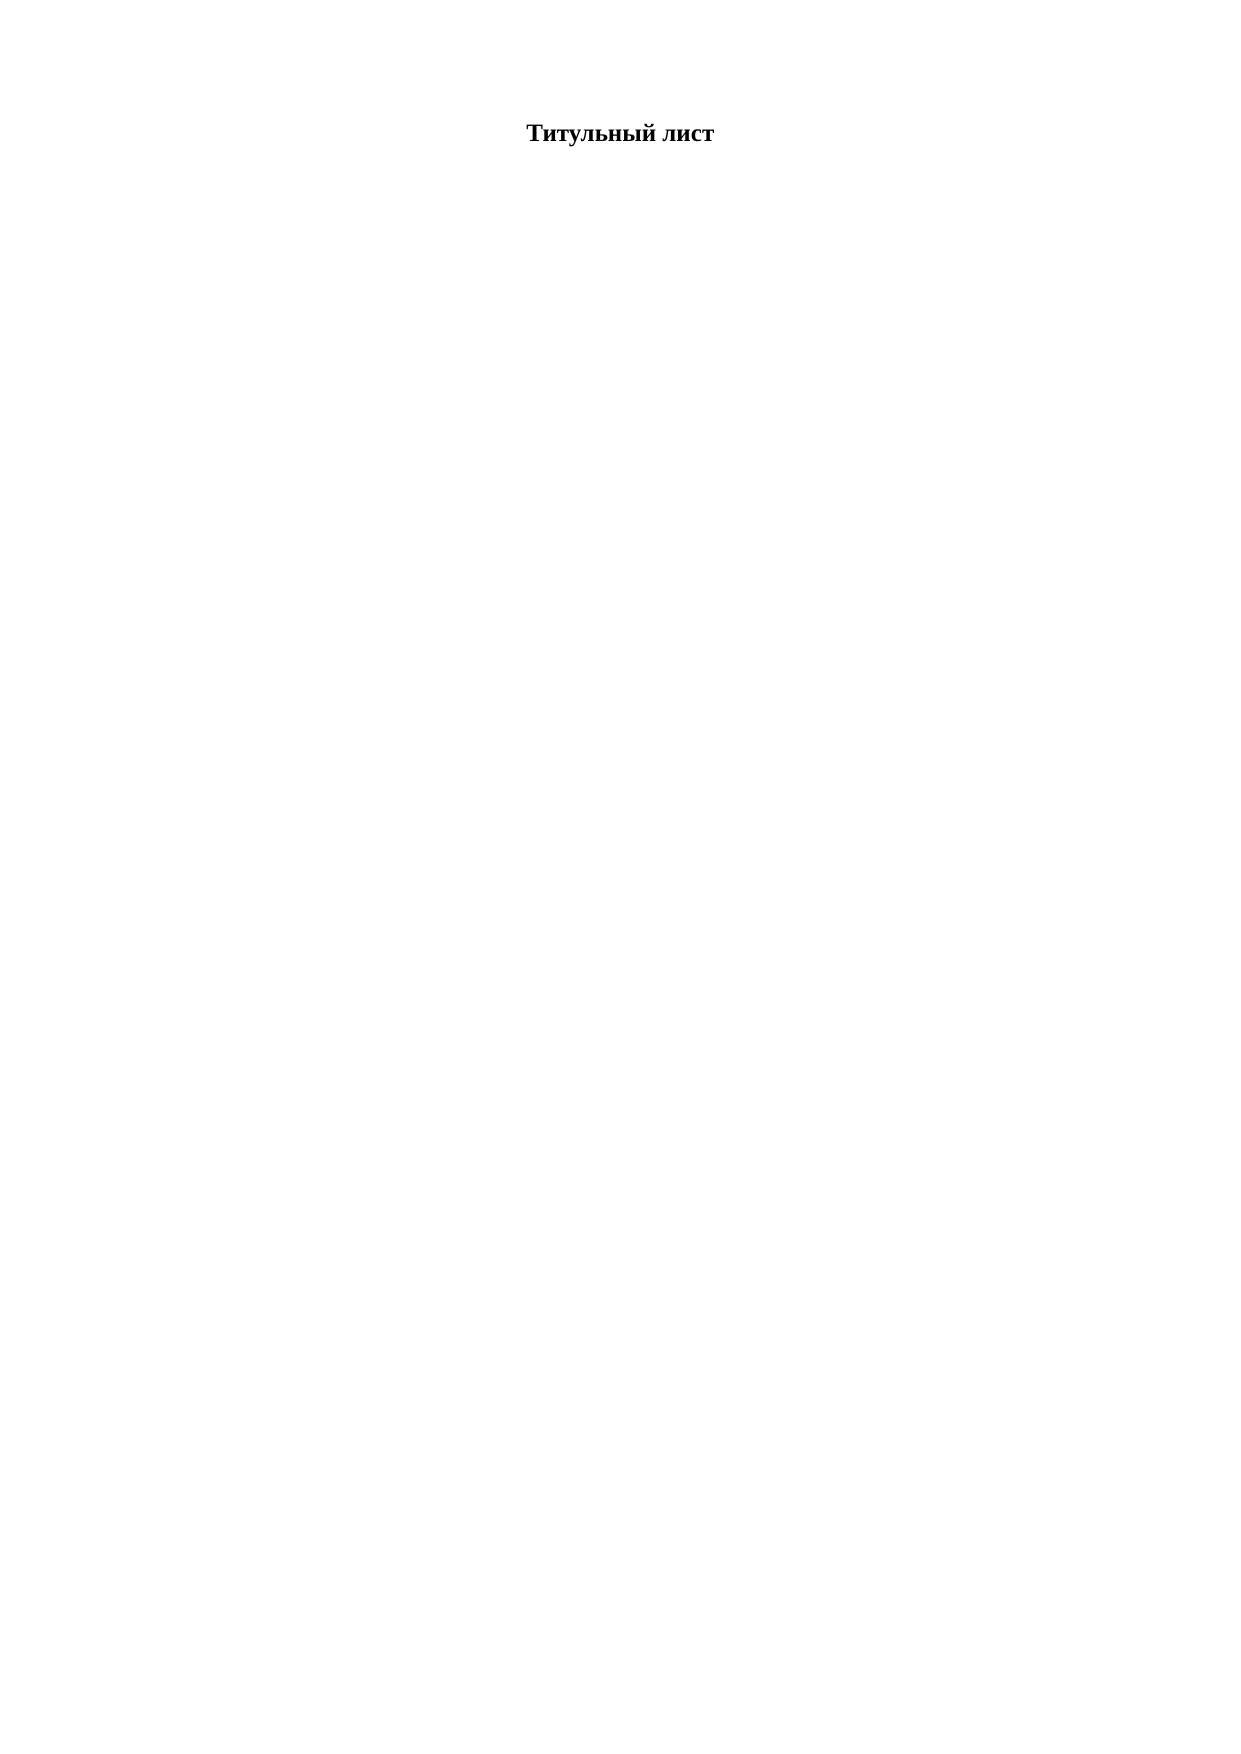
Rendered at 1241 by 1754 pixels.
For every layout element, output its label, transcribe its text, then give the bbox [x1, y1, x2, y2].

text Титульный лист [118, 118, 1122, 147]
